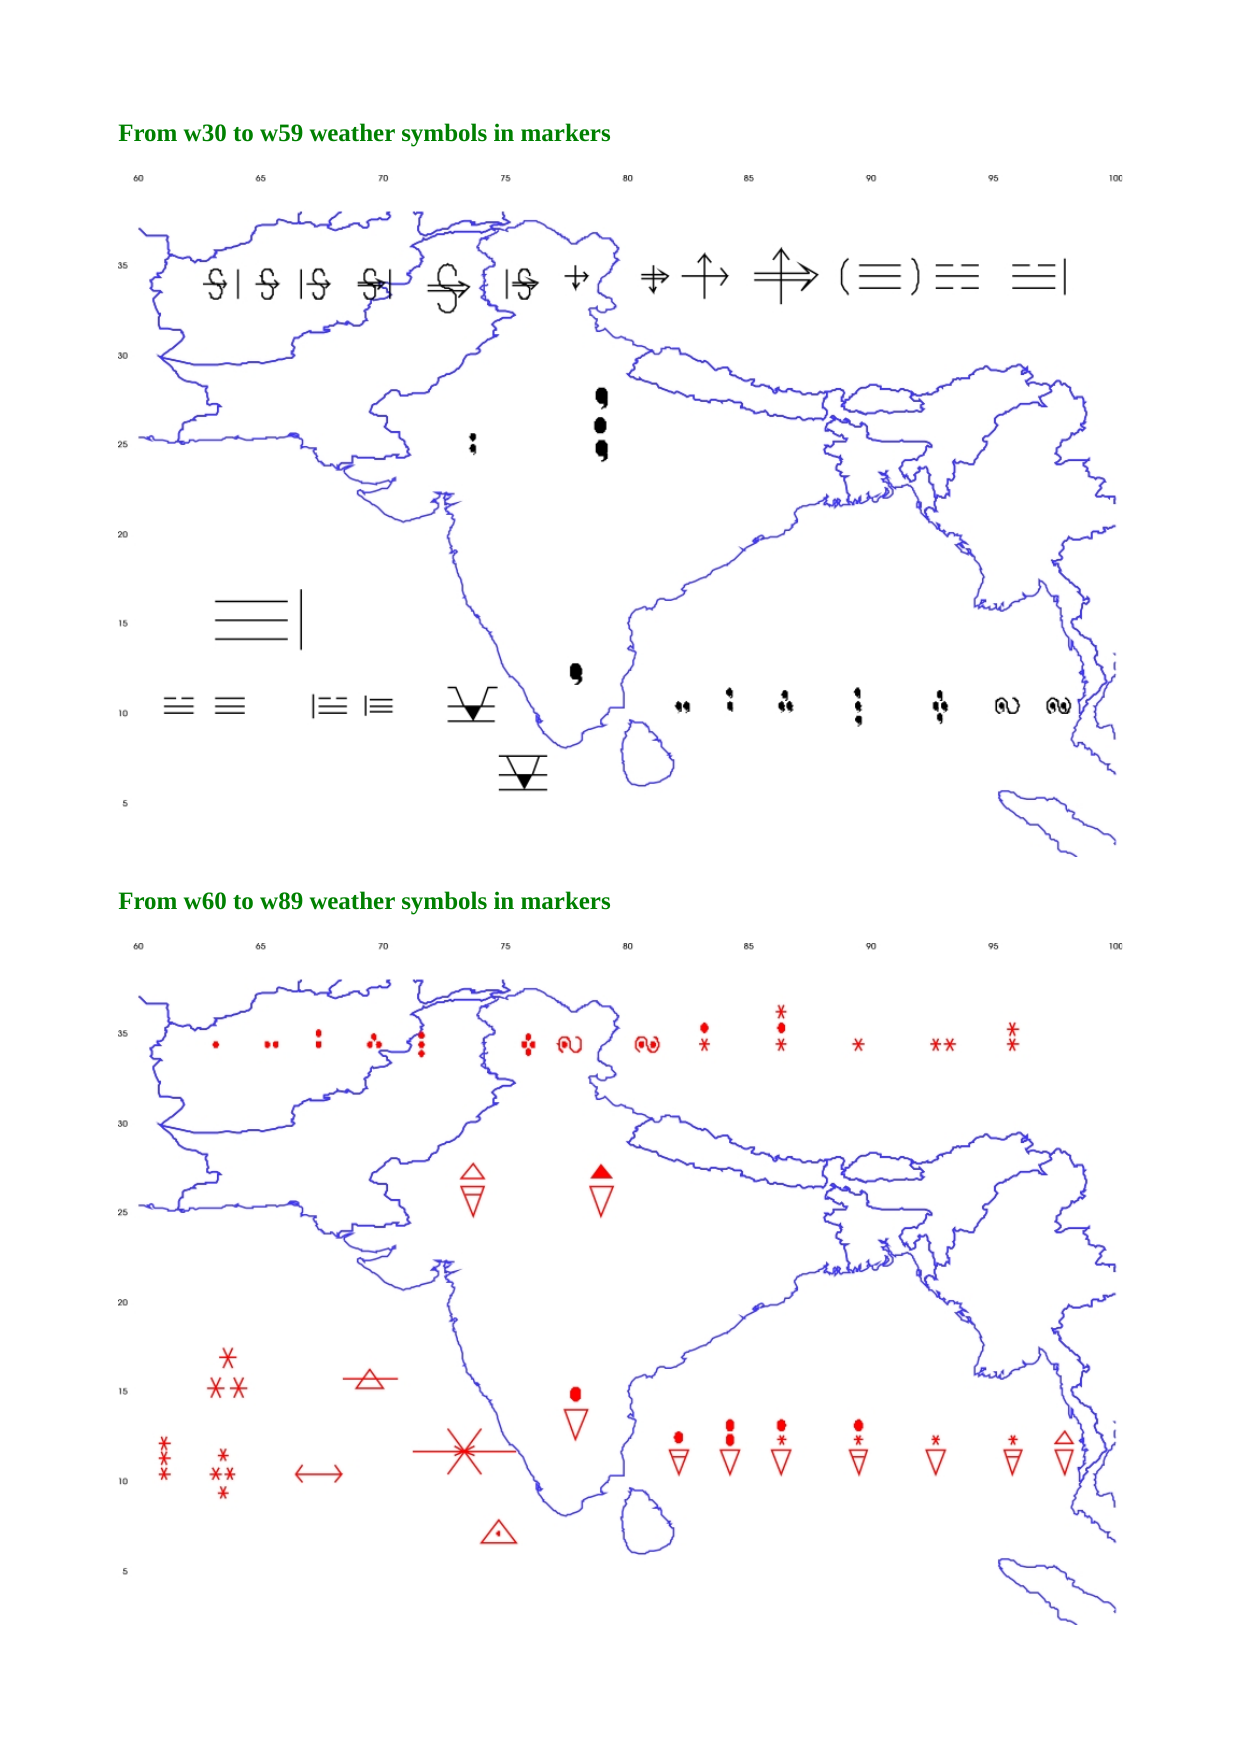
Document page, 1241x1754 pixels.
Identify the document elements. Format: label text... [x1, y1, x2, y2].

picture [118, 943, 1123, 1625]
text From w60 to w89 weather symbols in markers [118, 886, 1122, 914]
picture [118, 175, 1123, 857]
text From w30 to w59 weather symbols in markers [118, 118, 1122, 147]
